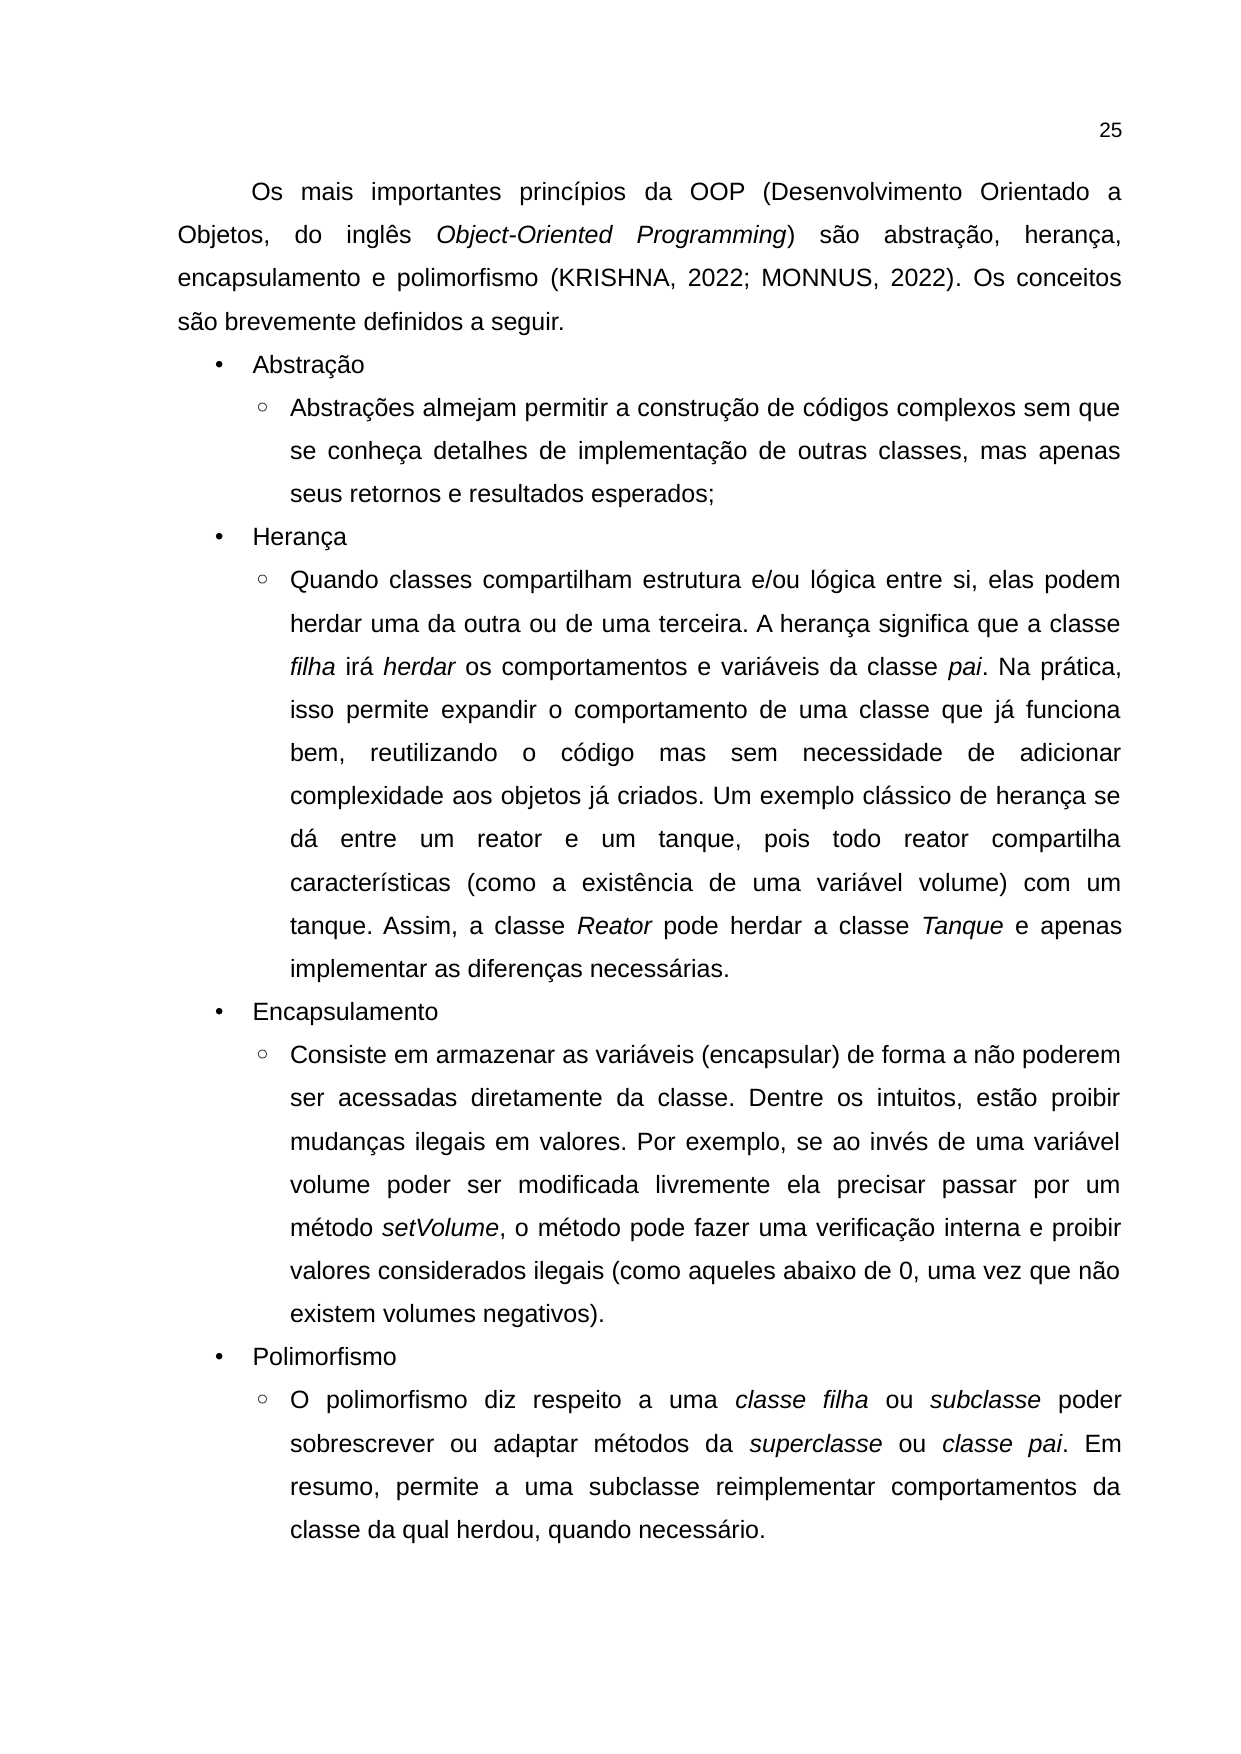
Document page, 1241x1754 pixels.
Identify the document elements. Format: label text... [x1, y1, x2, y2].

list Herança [215, 522, 1122, 551]
list Consiste em armazenar as variáveis (encapsular) de forma a não poderem ser acessadas diretamente da classe. Dentre os intuitos, estão proibir mudanças ilegais em valores. Por exemplo, se ao invés de uma variável volume poder ser modificada livremente ela precisar passar por um método setVolume, o método pode fazer uma verificação interna e proibir valores considerados ilegais (como aqueles abaixo de 0, uma vez que não existem volumes negativos). [252, 1040, 1122, 1328]
list O polimorfismo diz respeito a uma classe filha ou subclasse poder sobrescrever ou adaptar métodos da superclasse ou classe pai. Em resumo, permite a uma subclasse reimplementar comportamentos da classe da qual herdou, quando necessário. [252, 1385, 1122, 1543]
text Os mais importantes princípios da OOP (Desenvolvimento Orientado a Objetos, do inglês Object-Oriented Programming) são abstração, herança, encapsulamento e polimorfismo (KRISHNA, 2022; MONNUS, 2022). Os conceitos são brevemente definidos a seguir. [177, 177, 1122, 335]
list Abstrações almejam permitir a construção de códigos complexos sem que se conheça detalhes de implementação de outras classes, mas apenas seus retornos e resultados esperados; [252, 393, 1122, 508]
list Encapsulamento [215, 997, 1122, 1026]
list Abstração [215, 349, 1122, 378]
list Polimorfismo [215, 1342, 1122, 1371]
list Quando classes compartilham estrutura e/ou lógica entre si, elas podem herdar uma da outra ou de uma terceira. A herança significa que a classe filha irá herdar os comportamentos e variáveis da classe pai. Na prática, isso permite expandir o comportamento de uma classe que já funciona bem, reutilizando o código mas sem necessidade de adicionar complexidade aos objetos já criados. Um exemplo clássico de herança se dá entre um reator e um tanque, pois todo reator compartilha características (como a existência de uma variável volume) com um tanque. Assim, a classe Reator pode herdar a classe Tanque e apenas implementar as diferenças necessárias. [252, 566, 1122, 982]
